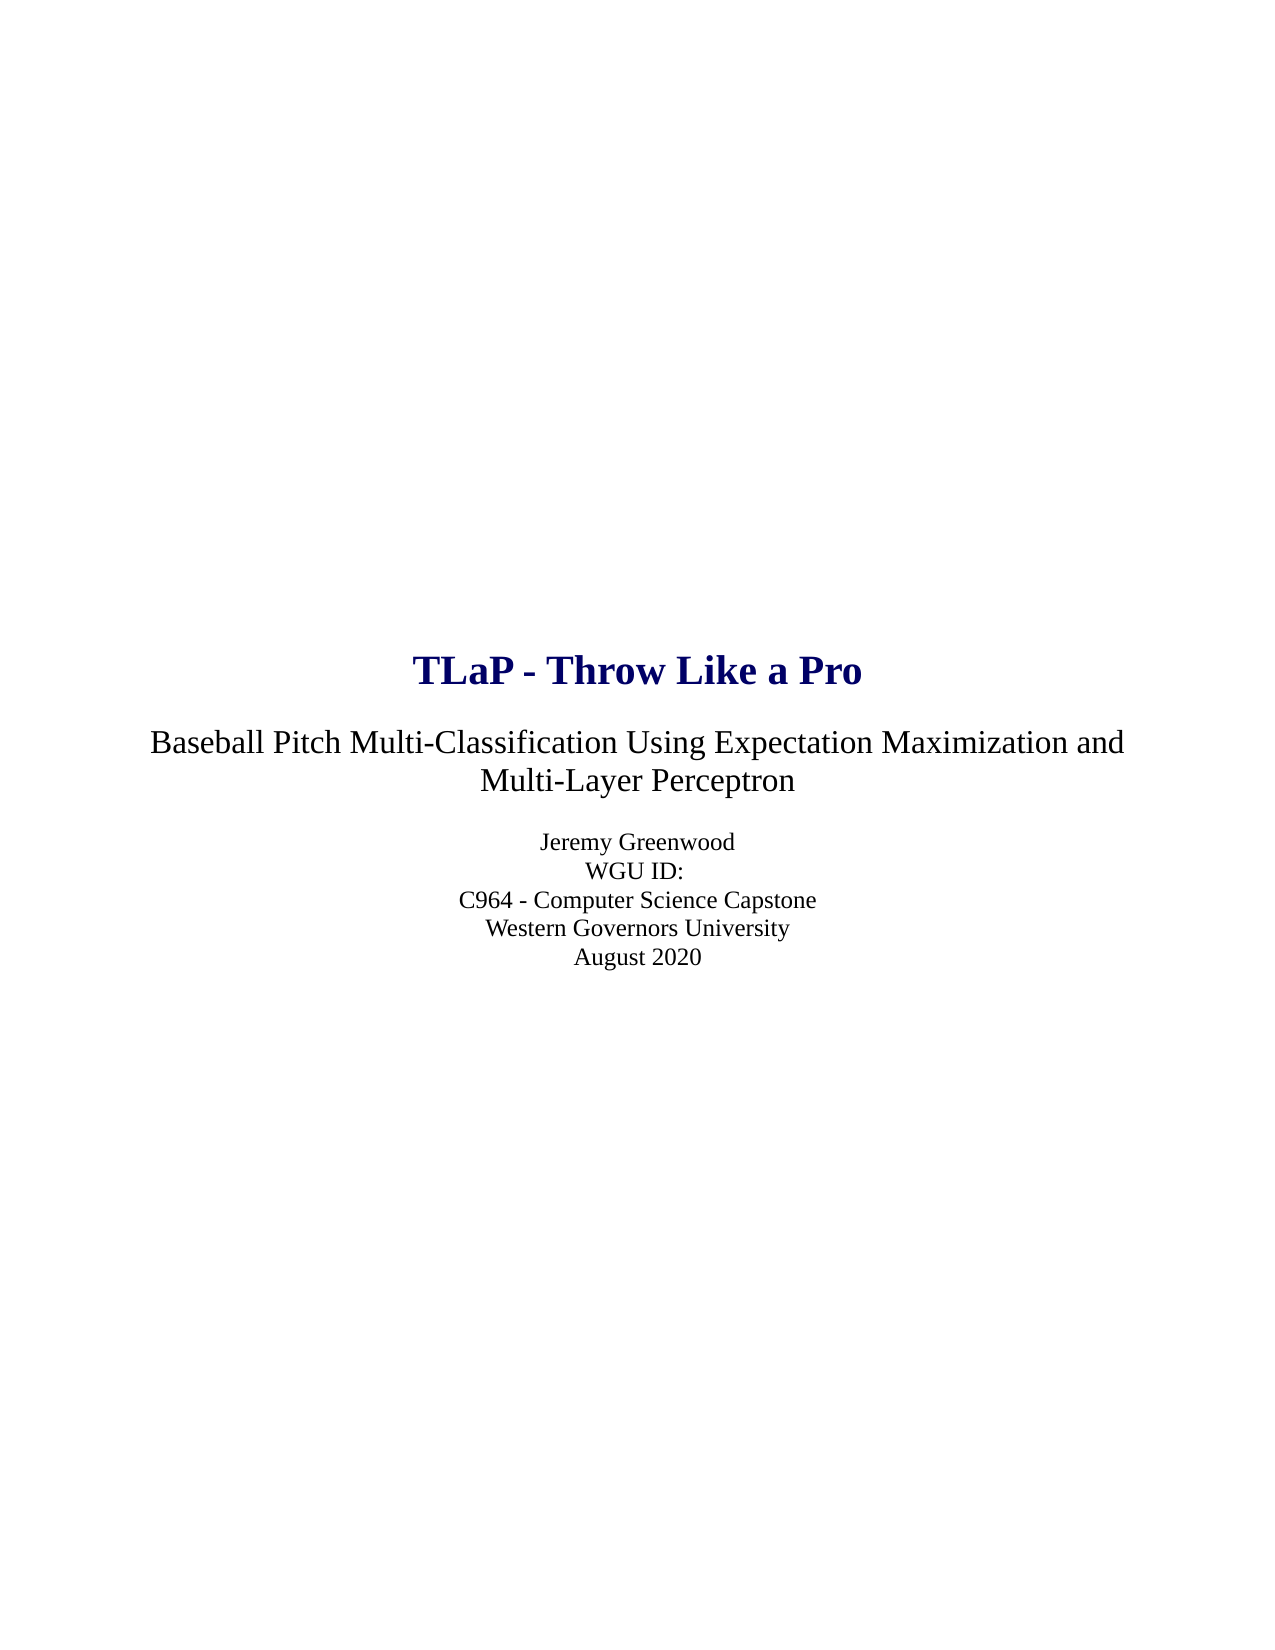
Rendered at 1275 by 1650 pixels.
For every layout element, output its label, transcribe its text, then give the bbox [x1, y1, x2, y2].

text C964 - Computer Science Capstone [118, 885, 1157, 913]
text WGU ID: [118, 856, 1157, 885]
text TLaP - Throw Like a Pro [118, 645, 1157, 693]
text Jeremy Greenwood [118, 827, 1157, 856]
text August 2020 [118, 942, 1157, 971]
text Baseball Pitch Multi-Classification Using Expectation Maximization and Multi-Layer Perceptron [118, 722, 1157, 798]
text Western Governors University [118, 913, 1157, 942]
